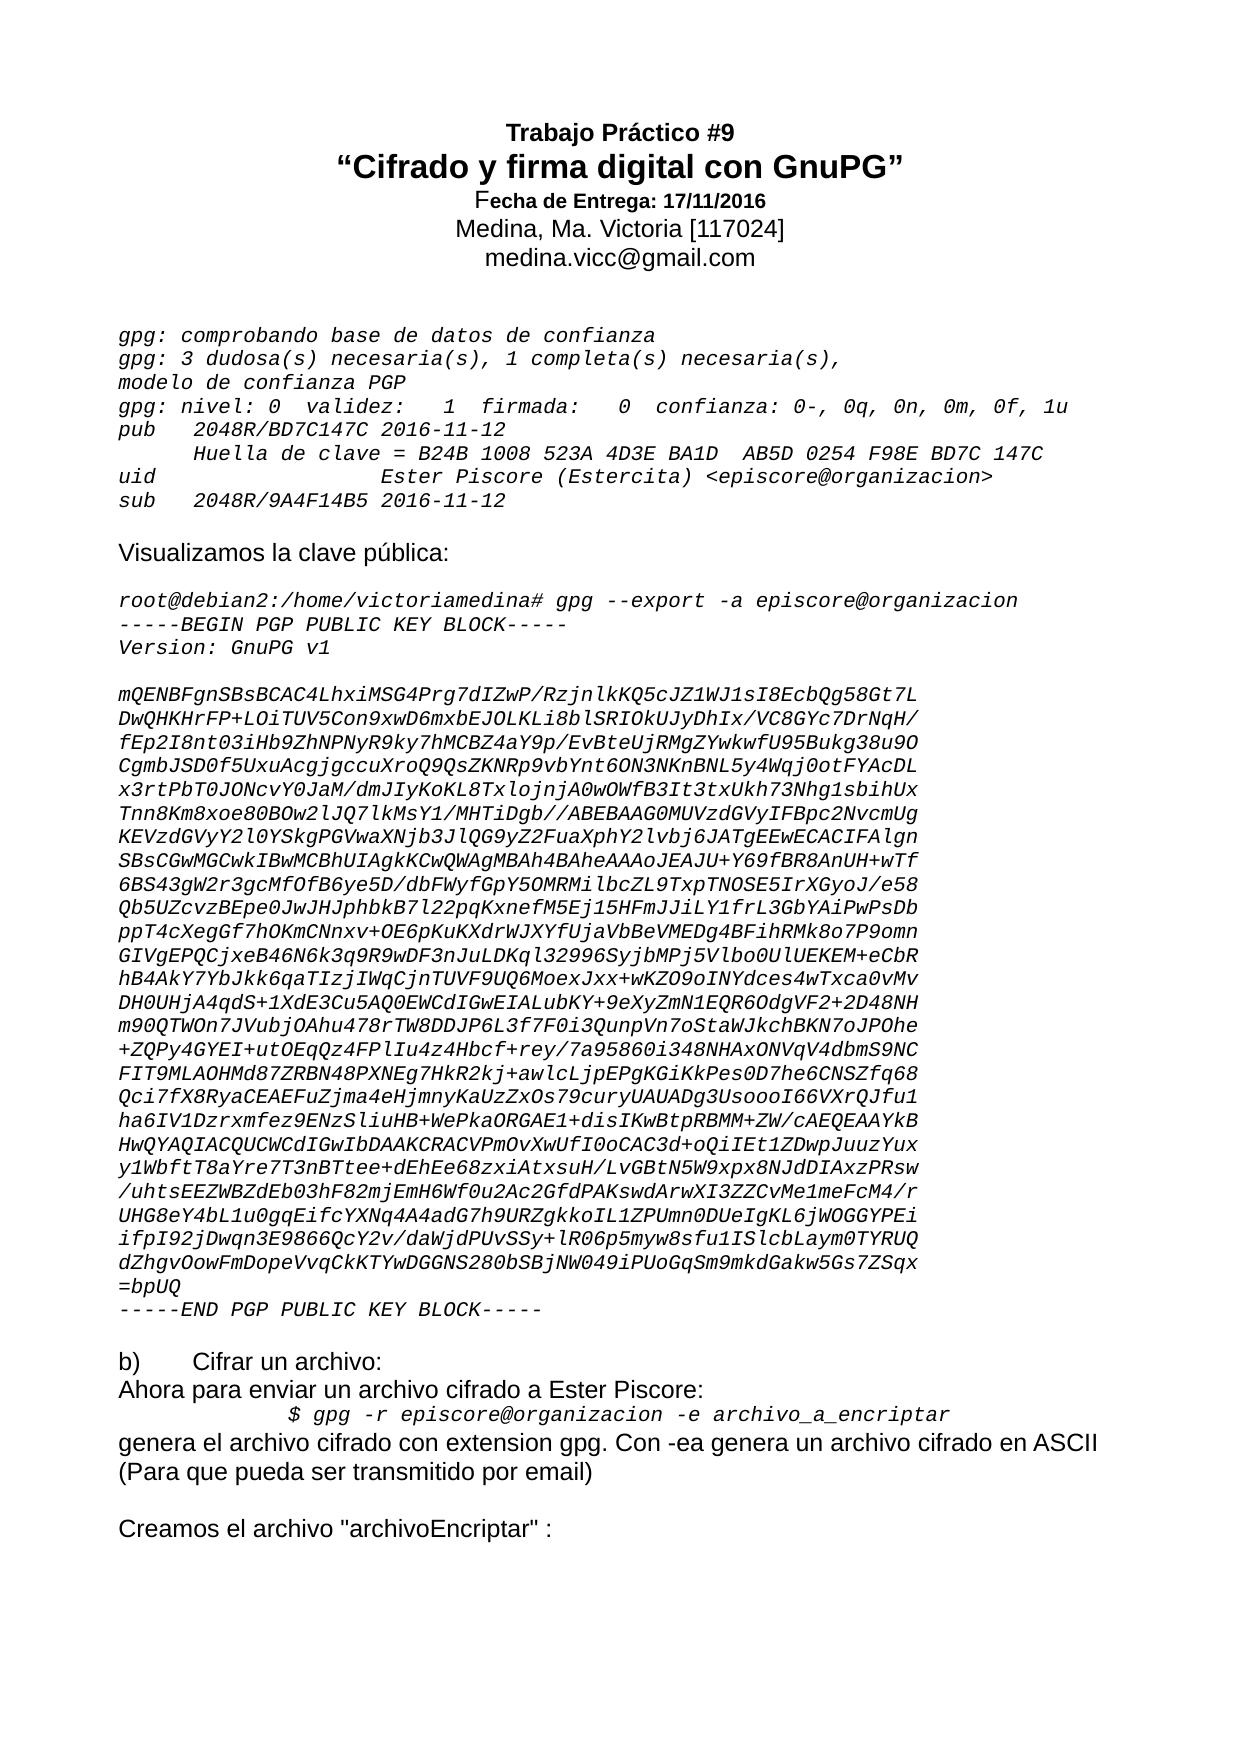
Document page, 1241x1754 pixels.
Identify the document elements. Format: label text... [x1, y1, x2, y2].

text Huella de clave = B24B 1008 523A 4D3E BA1D AB5D 0254 F98E BD7C 147C [118, 443, 1122, 467]
text DH0UHjA4qdS+1XdE3Cu5AQ0EWCdIGwEIALubKY+9eXyZmN1EQR6OdgVF2+2D48NH [118, 992, 1122, 1016]
text HwQYAQIACQUCWCdIGwIbDAAKCRACVPmOvXwUfI0oCAC3d+oQiIEt1ZDwpJuuzYux [118, 1134, 1122, 1157]
text Creamos el archivo "archivoEncriptar" : [118, 1514, 1122, 1543]
text -----END PGP PUBLIC KEY BLOCK----- [118, 1299, 1122, 1323]
text -----BEGIN PGP PUBLIC KEY BLOCK----- [118, 613, 1122, 637]
text GIVgEPQCjxeB46N6k3q9R9wDF3nJuLDKql32996SyjbMPj5Vlbo0UlUEKEM+eCbR [118, 944, 1122, 968]
text +ZQPy4GYEI+utOEqQz4FPlIu4z4Hbcf+rey/7a95860i348NHAxONVqV4dbmS9NC [118, 1039, 1122, 1063]
text 6BS43gW2r3gcMfOfB6ye5D/dbFWyfGpY5OMRMilbcZL9TxpTNOSE5IrXGyoJ/e58 [118, 874, 1122, 897]
text Qb5UZcvzBEpe0JwJHJphbkB7l22pqKxnefM5Ej15HFmJJiLY1frL3GbYAiPwPsDb [118, 897, 1122, 921]
text x3rtPbT0JONcvY0JaM/dmJIyKoKL8TxlojnjA0wOWfB3It3txUkh73Nhg1sbihUx [118, 779, 1122, 803]
text Visualizamos la clave pública: [118, 537, 1122, 566]
text ifpI92jDwqn3E9866QcY2v/daWjdPUvSSy+lR06p5myw8sfu1ISlcbLaym0TYRUQ [118, 1228, 1122, 1252]
text SBsCGwMGCwkIBwMCBhUIAgkKCwQWAgMBAh4BAheAAAoJEAJU+Y69fBR8AnUH+wTf [118, 850, 1122, 874]
text Ahora para enviar un archivo cifrado a Ester Piscore: [118, 1375, 1122, 1404]
text mQENBFgnSBsBCAC4LhxiMSG4Prg7dIZwP/RzjnlkKQ5cJZ1WJ1sI8EcbQg58Gt7L [118, 684, 1122, 708]
text ha6IV1Dzrxmfez9ENzSliuHB+WePkaORGAE1+disIKwBtpRBMM+ZW/cAEQEAAYkB [118, 1110, 1122, 1134]
text pub 2048R/BD7C147C 2016-11-12 [118, 419, 1122, 443]
text dZhgvOowFmDopeVvqCkKTYwDGGNS280bSBjNW049iPUoGqSm9mkdGakw5Gs7ZSqx [118, 1252, 1122, 1276]
text =bpUQ [118, 1276, 1122, 1299]
text $ gpg -r episcore@organizacion -e archivo_a_encriptar [118, 1404, 1122, 1428]
text genera el archivo cifrado con extension gpg. Con -ea genera un archivo cifrado en ASCII (Para que pueda ser transmitido por email) [118, 1428, 1122, 1485]
text Version: GnuPG v1 [118, 637, 1122, 661]
text gpg: 3 dudosa(s) necesaria(s), 1 completa(s) necesaria(s), [118, 348, 1122, 372]
text sub 2048R/9A4F14B5 2016-11-12 [118, 490, 1122, 514]
text DwQHKHrFP+LOiTUV5Con9xwD6mxbEJOLKLi8blSRIOkUJyDhIx/VC8GYc7DrNqH/ [118, 708, 1122, 732]
text modelo de confianza PGP [118, 372, 1122, 396]
text ppT4cXegGf7hOKmCNnxv+OE6pKuKXdrWJXYfUjaVbBeVMEDg4BFihRMk8o7P9omn [118, 921, 1122, 944]
text gpg: nivel: 0 validez: 1 firmada: 0 confianza: 0-, 0q, 0n, 0m, 0f, 1u [118, 396, 1122, 419]
text uid Ester Piscore (Estercita) <episcore@organizacion> [118, 467, 1122, 490]
text FIT9MLAOHMd87ZRBN48PXNEg7HkR2kj+awlcLjpEPgKGiKkPes0D7he6CNSZfq68 [118, 1063, 1122, 1086]
text root@debian2:/home/victoriamedina# gpg --export -a episcore@organizacion [118, 590, 1122, 613]
text hB4AkY7YbJkk6qaTIzjIWqCjnTUVF9UQ6MoexJxx+wKZO9oINYdces4wTxca0vMv [118, 968, 1122, 992]
text UHG8eY4bL1u0gqEifcYXNq4A4adG7h9URZgkkoIL1ZPUmn0DUeIgKL6jWOGGYPEi [118, 1205, 1122, 1228]
text fEp2I8nt03iHb9ZhNPNyR9ky7hMCBZ4aY9p/EvBteUjRMgZYwkwfU95Bukg38u9O [118, 732, 1122, 755]
text /uhtsEEZWBZdEb03hF82mjEmH6Wf0u2Ac2GfdPAKswdArwXI3ZZCvMe1meFcM4/r [118, 1181, 1122, 1205]
text KEVzdGVyY2l0YSkgPGVwaXNjb3JlQG9yZ2FuaXphY2lvbj6JATgEEwECACIFAlgn [118, 826, 1122, 850]
text y1WbftT8aYre7T3nBTtee+dEhEe68zxiAtxsuH/LvGBtN5W9xpx8NJdDIAxzPRsw [118, 1157, 1122, 1181]
text gpg: comprobando base de datos de confianza [118, 325, 1122, 348]
text b) Cifrar un archivo: [118, 1347, 1122, 1375]
text Qci7fX8RyaCEAEFuZjma4eHjmnyKaUzZxOs79curyUAUADg3UsoooI66VXrQJfu1 [118, 1086, 1122, 1110]
text Tnn8Km8xoe80BOw2lJQ7lkMsY1/MHTiDgb//ABEBAAG0MUVzdGVyIFBpc2NvcmUg [118, 803, 1122, 826]
text CgmbJSD0f5UxuAcgjgccuXroQ9QsZKNRp9vbYnt6ON3NKnBNL5y4Wqj0otFYAcDL [118, 755, 1122, 779]
text m90QTWOn7JVubjOAhu478rTW8DDJP6L3f7F0i3QunpVn7oStaWJkchBKN7oJPOhe [118, 1016, 1122, 1039]
